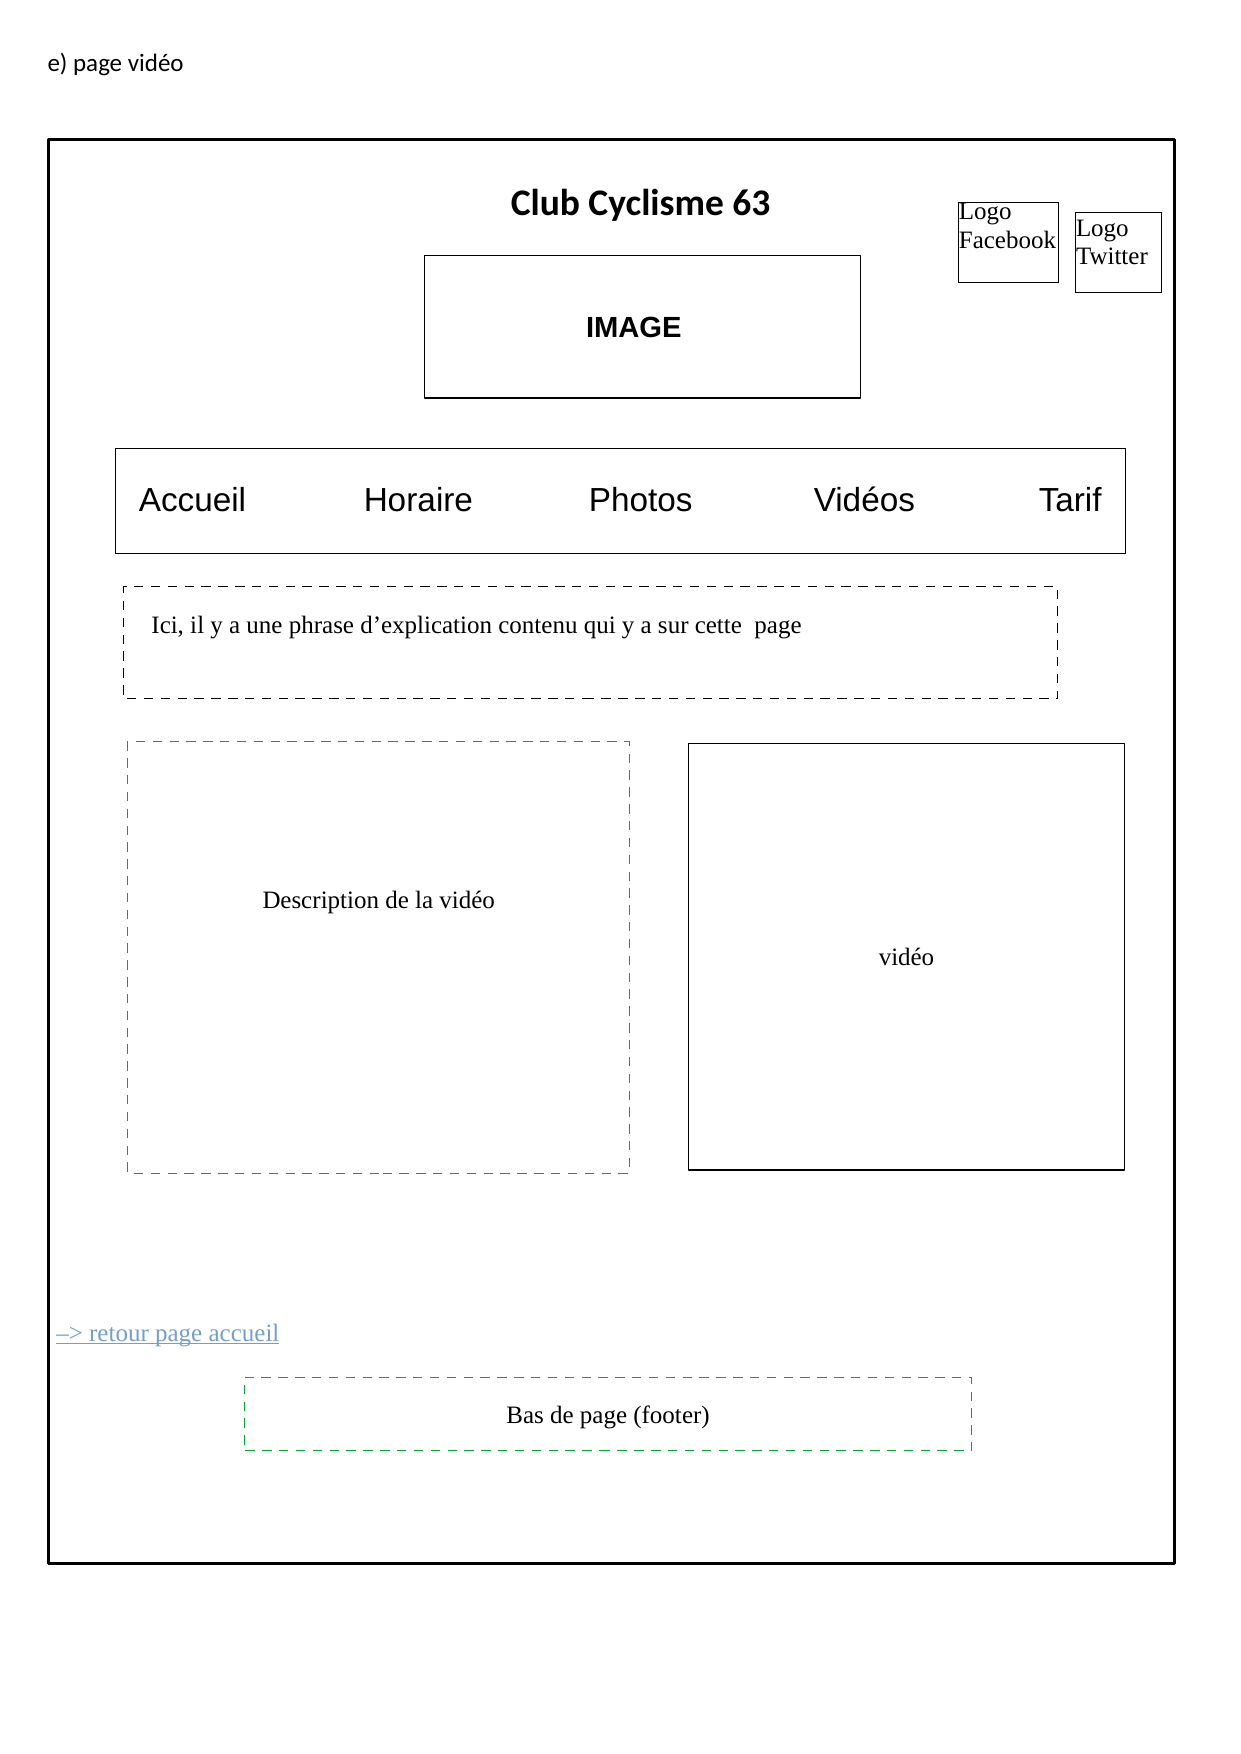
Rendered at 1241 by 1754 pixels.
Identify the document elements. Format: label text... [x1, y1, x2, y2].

text e) page vidéo [47, 47, 1193, 78]
